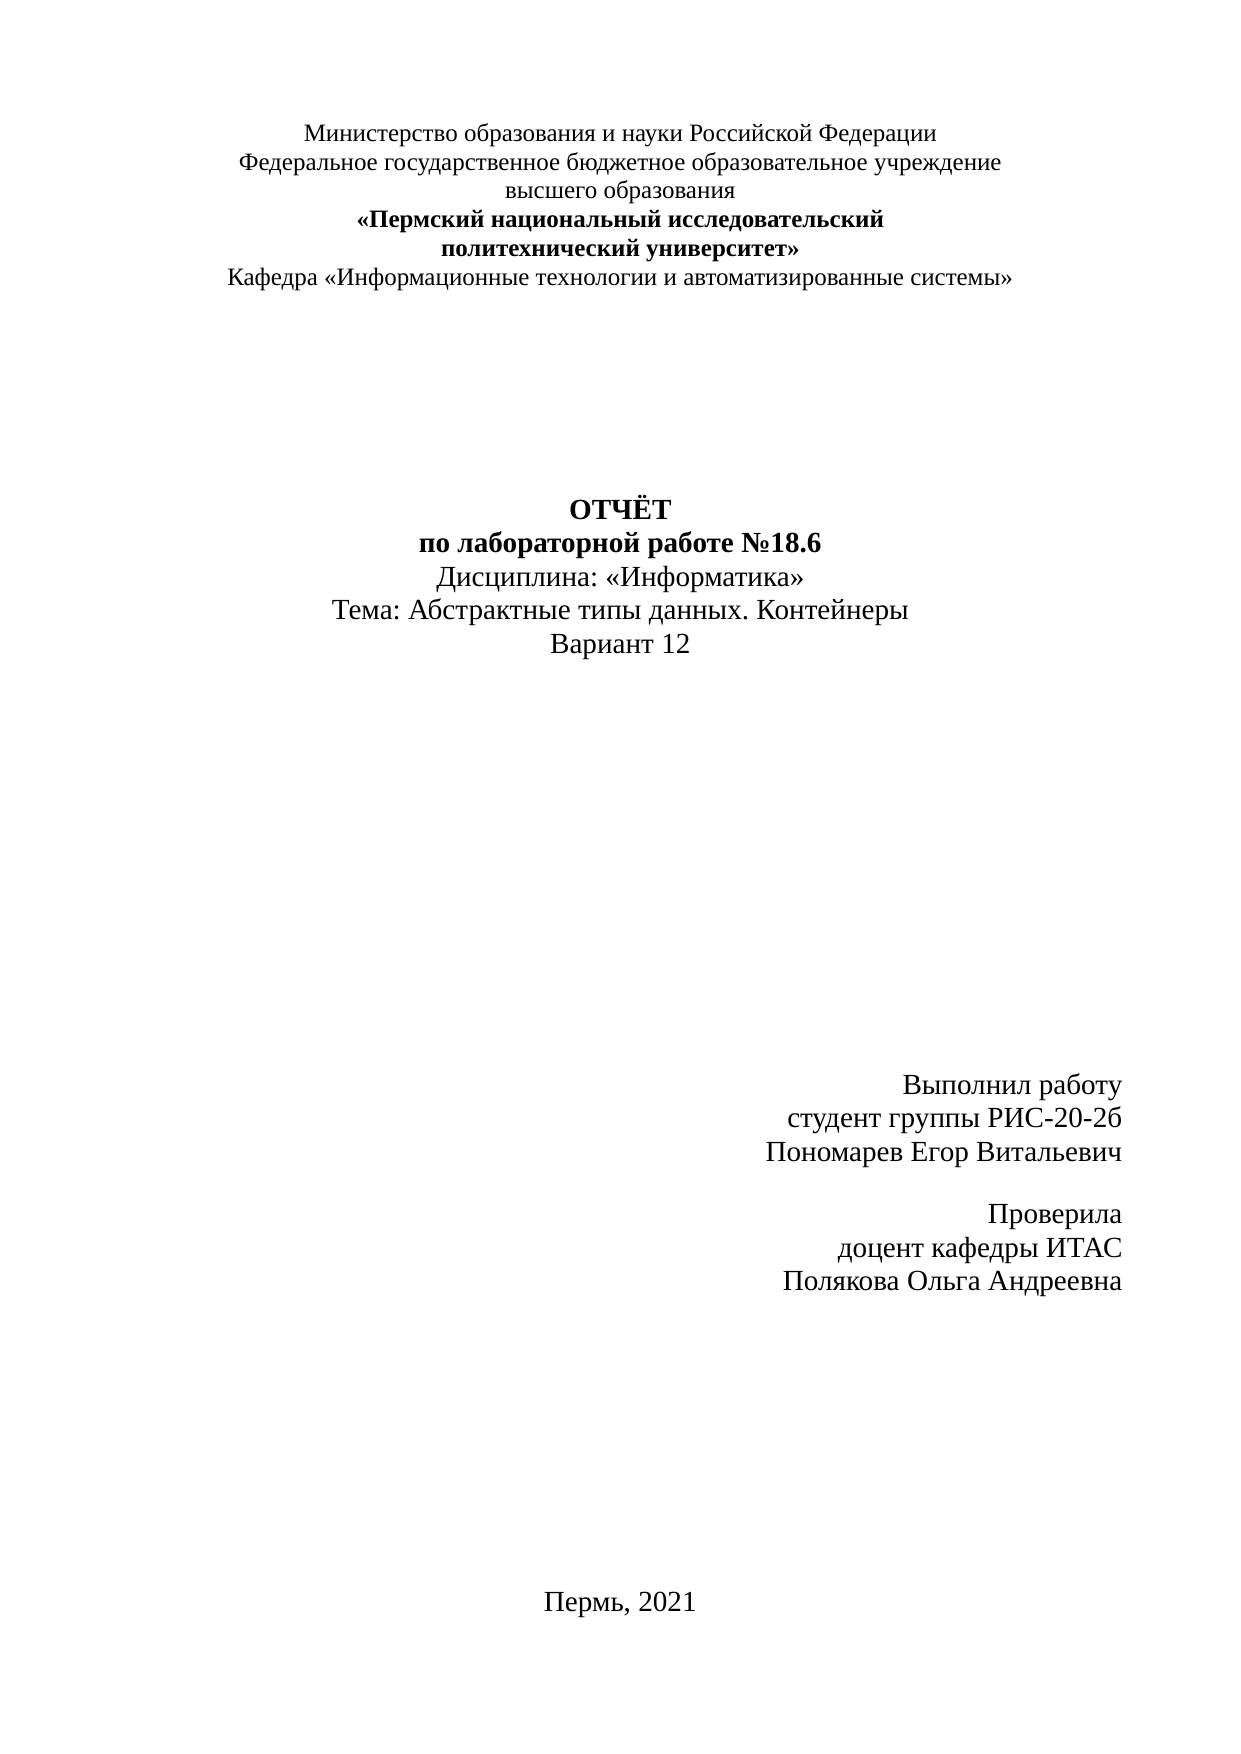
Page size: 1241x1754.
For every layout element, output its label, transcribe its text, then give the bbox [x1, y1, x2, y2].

text по лабораторной работе №18.6 [118, 525, 1122, 559]
text политехнический университет» [118, 233, 1122, 262]
text Пермь, 2021 [118, 1584, 1122, 1618]
text Пономарев Егор Витальевич [118, 1134, 1122, 1167]
text ОТЧЁТ [118, 492, 1122, 525]
text Выполнил работу [118, 1067, 1122, 1100]
text Тема: Абстрактные типы данных. Контейнеры [118, 592, 1122, 626]
text «Пермский национальный исследовательский [118, 204, 1122, 233]
text Вариант 12 [118, 626, 1122, 659]
text доцент кафедры ИТАС [118, 1230, 1122, 1263]
text Дисциплина: «Информатика» [118, 559, 1122, 592]
text Министерство образования и науки Российской Федерации [118, 118, 1122, 147]
text студент группы РИС-20-2б [118, 1100, 1122, 1134]
text Кафедра «Информационные технологии и автоматизированные системы» [118, 262, 1122, 291]
text Проверила [118, 1196, 1122, 1230]
text Федеральное государственное бюджетное образовательное учреждение [118, 147, 1122, 176]
text Полякова Ольга Андреевна [118, 1263, 1122, 1297]
text высшего образования [118, 176, 1122, 204]
